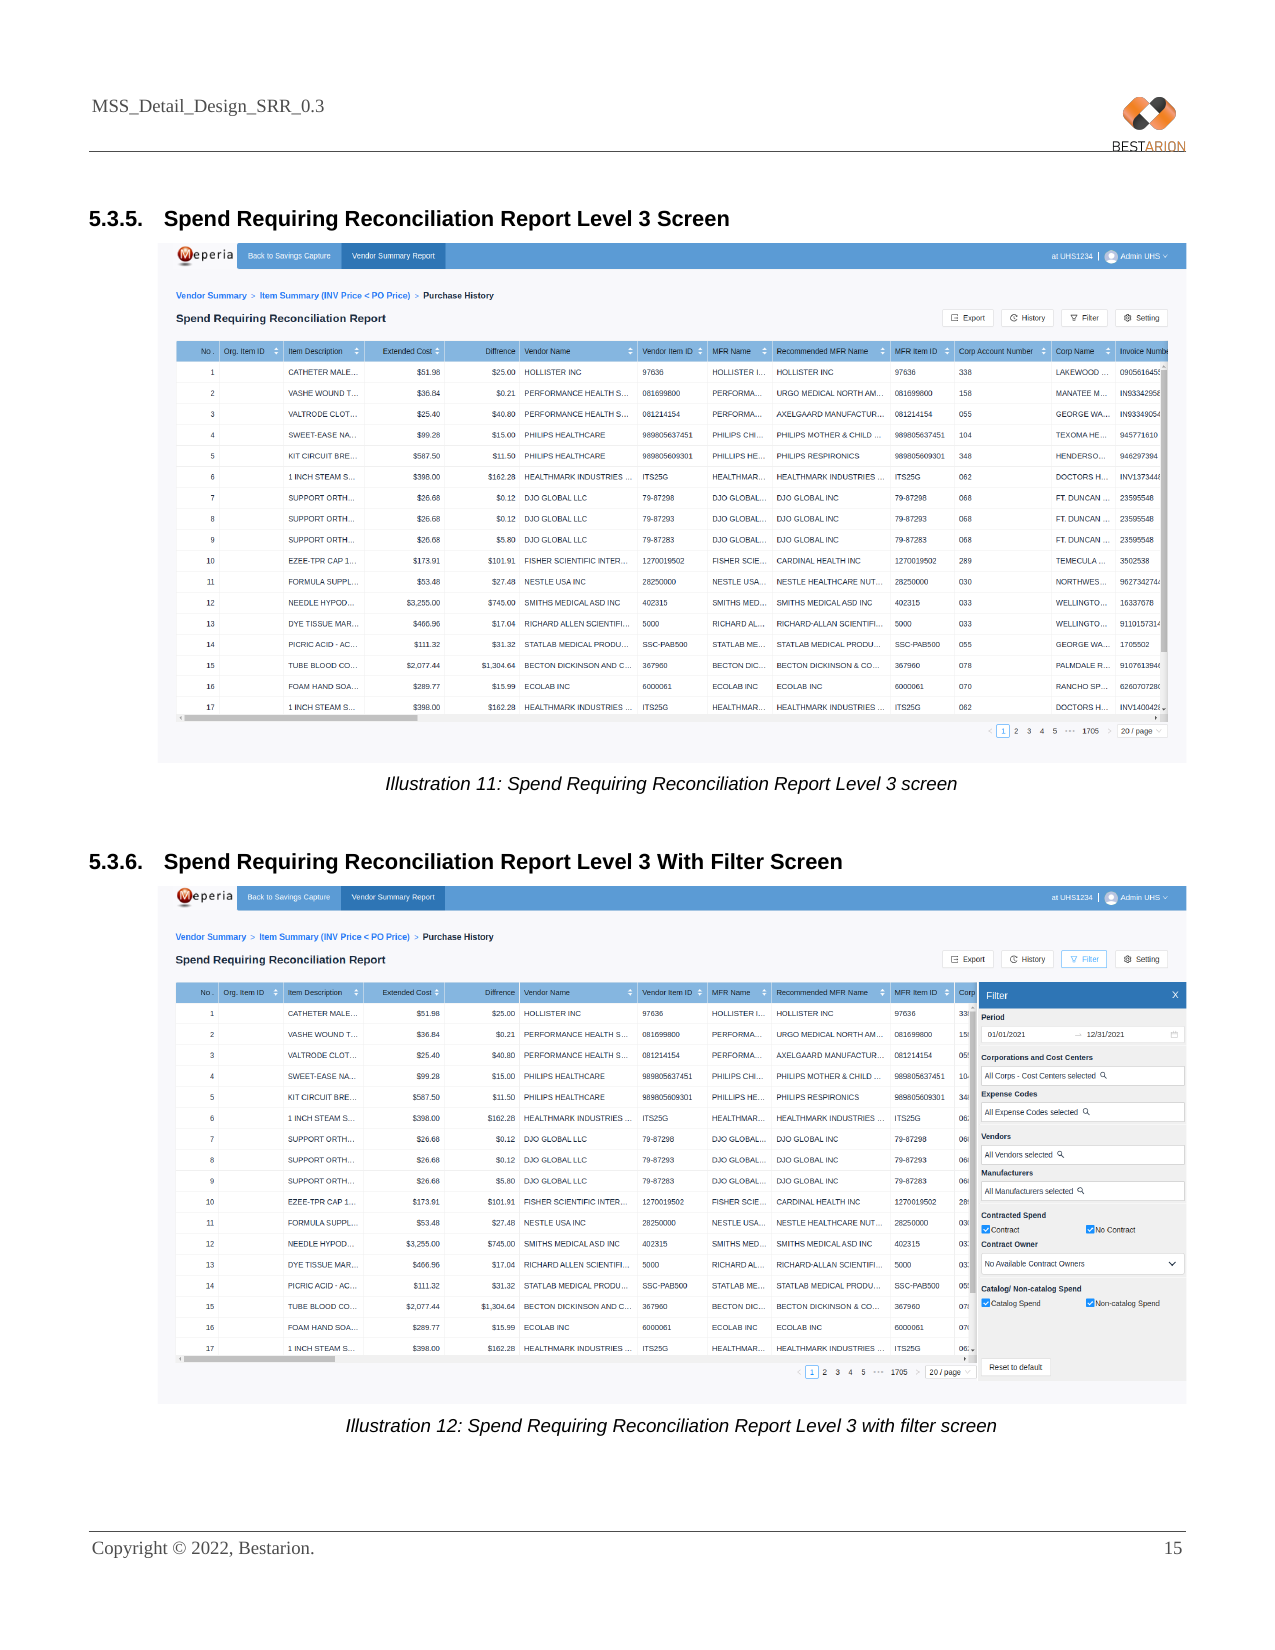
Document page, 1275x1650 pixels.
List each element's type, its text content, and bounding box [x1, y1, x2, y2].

picture [1111, 88, 1187, 164]
picture [157, 243, 1187, 763]
text Illustration 11: Spend Requiring Reconciliation Report Level 3 screen [158, 763, 1187, 794]
text Illustration 12: Spend Requiring Reconciliation Report Level 3 with filter screen [158, 1404, 1187, 1436]
subtitle Spend Requiring Reconciliation Report Level 3 Screen [88, 206, 1186, 231]
subtitle Spend Requiring Reconciliation Report Level 3 With Filter Screen [88, 848, 1186, 874]
picture [157, 886, 1187, 1404]
